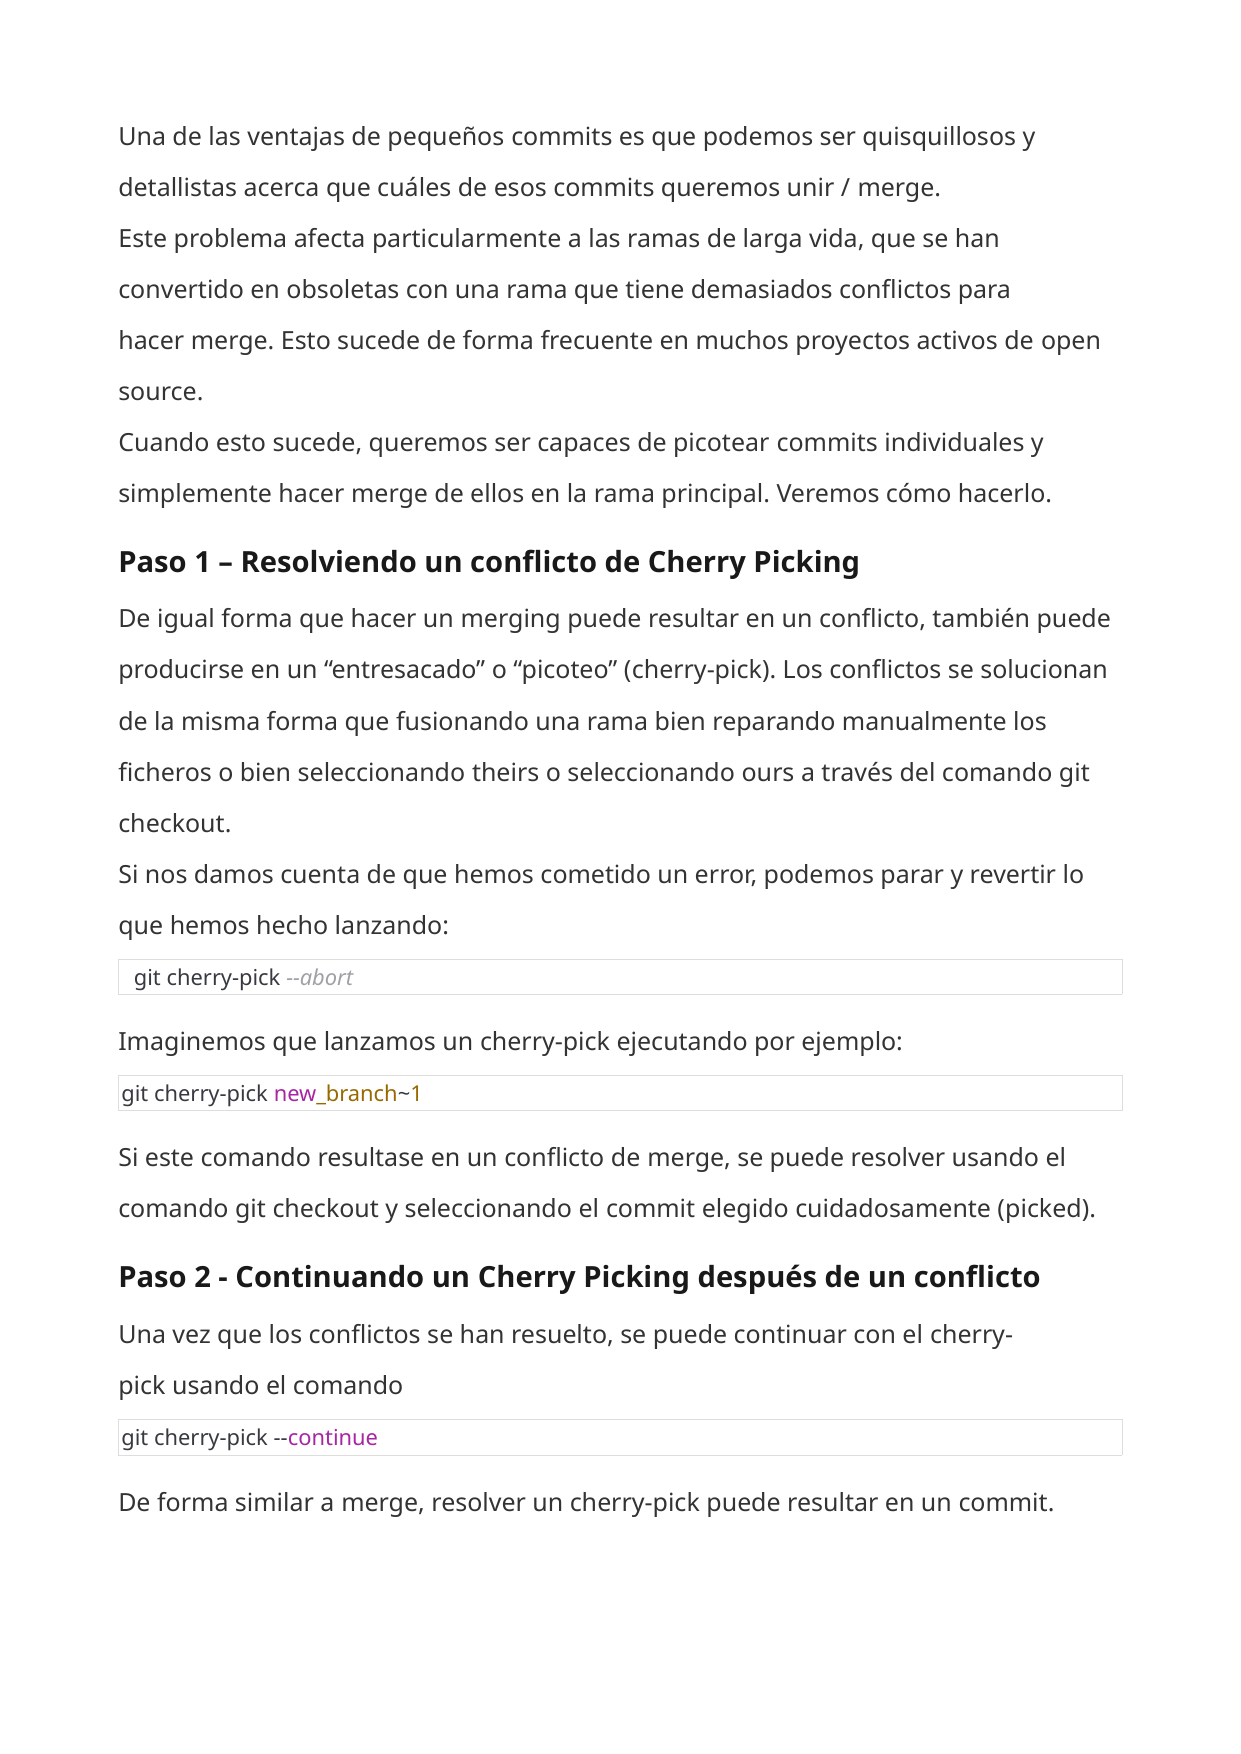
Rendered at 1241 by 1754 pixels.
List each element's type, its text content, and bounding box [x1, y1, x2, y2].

text Si nos damos cuenta de que hemos cometido un error, podemos parar y revertir lo que hemos hecho lanzando: [118, 856, 1122, 941]
subtitle Paso 1 – Resolviendo un conflicto de Cherry Picking [118, 541, 1122, 581]
text Si este comando resultase en un conflicto de merge, se puede resolver usando el comando git checkout y seleccionando el commit elegido cuidadosamente (picked). [118, 1140, 1122, 1225]
text git cherry-pick --continue [119, 1420, 1122, 1455]
text Una de las ventajas de pequeños commits es que podemos ser quisquillosos y detallistas acerca que cuáles de esos commits queremos unir / merge. [118, 118, 1122, 203]
text git cherry-pick new_branch~1 [119, 1076, 1122, 1110]
text Una vez que los conflictos se han resuelto, se puede continuar con el cherry-pick usando el comando [118, 1317, 1122, 1402]
text Imaginemos que lanzamos un cherry-pick ejecutando por ejemplo: [118, 1024, 1122, 1058]
text De igual forma que hacer un merging puede resultar en un conflicto, también puede producirse en un “entresacado” o “picoteo” (cherry-pick). Los conflictos se solucionan de la misma forma que fusionando una rama bien reparando manualmente los ficheros o bien seleccionando theirs o seleccionando ours a través del comando git checkout. [118, 601, 1122, 839]
text Cuando esto sucede, queremos ser capaces de picotear commits individuales y simplemente hacer merge de ellos en la rama principal. Veremos cómo hacerlo. [118, 424, 1122, 509]
subtitle Paso 2 - Continuando un Cherry Picking después de un conflicto [118, 1257, 1122, 1296]
text De forma similar a merge, resolver un cherry-pick puede resultar en un commit. [118, 1484, 1122, 1518]
text git cherry-pick --abort [119, 960, 1122, 994]
text Este problema afecta particularmente a las ramas de larga vida, que se han convertido en obsoletas con una rama que tiene demasiados conflictos para hacer merge. Esto sucede de forma frecuente en muchos proyectos activos de open source. [118, 220, 1122, 407]
